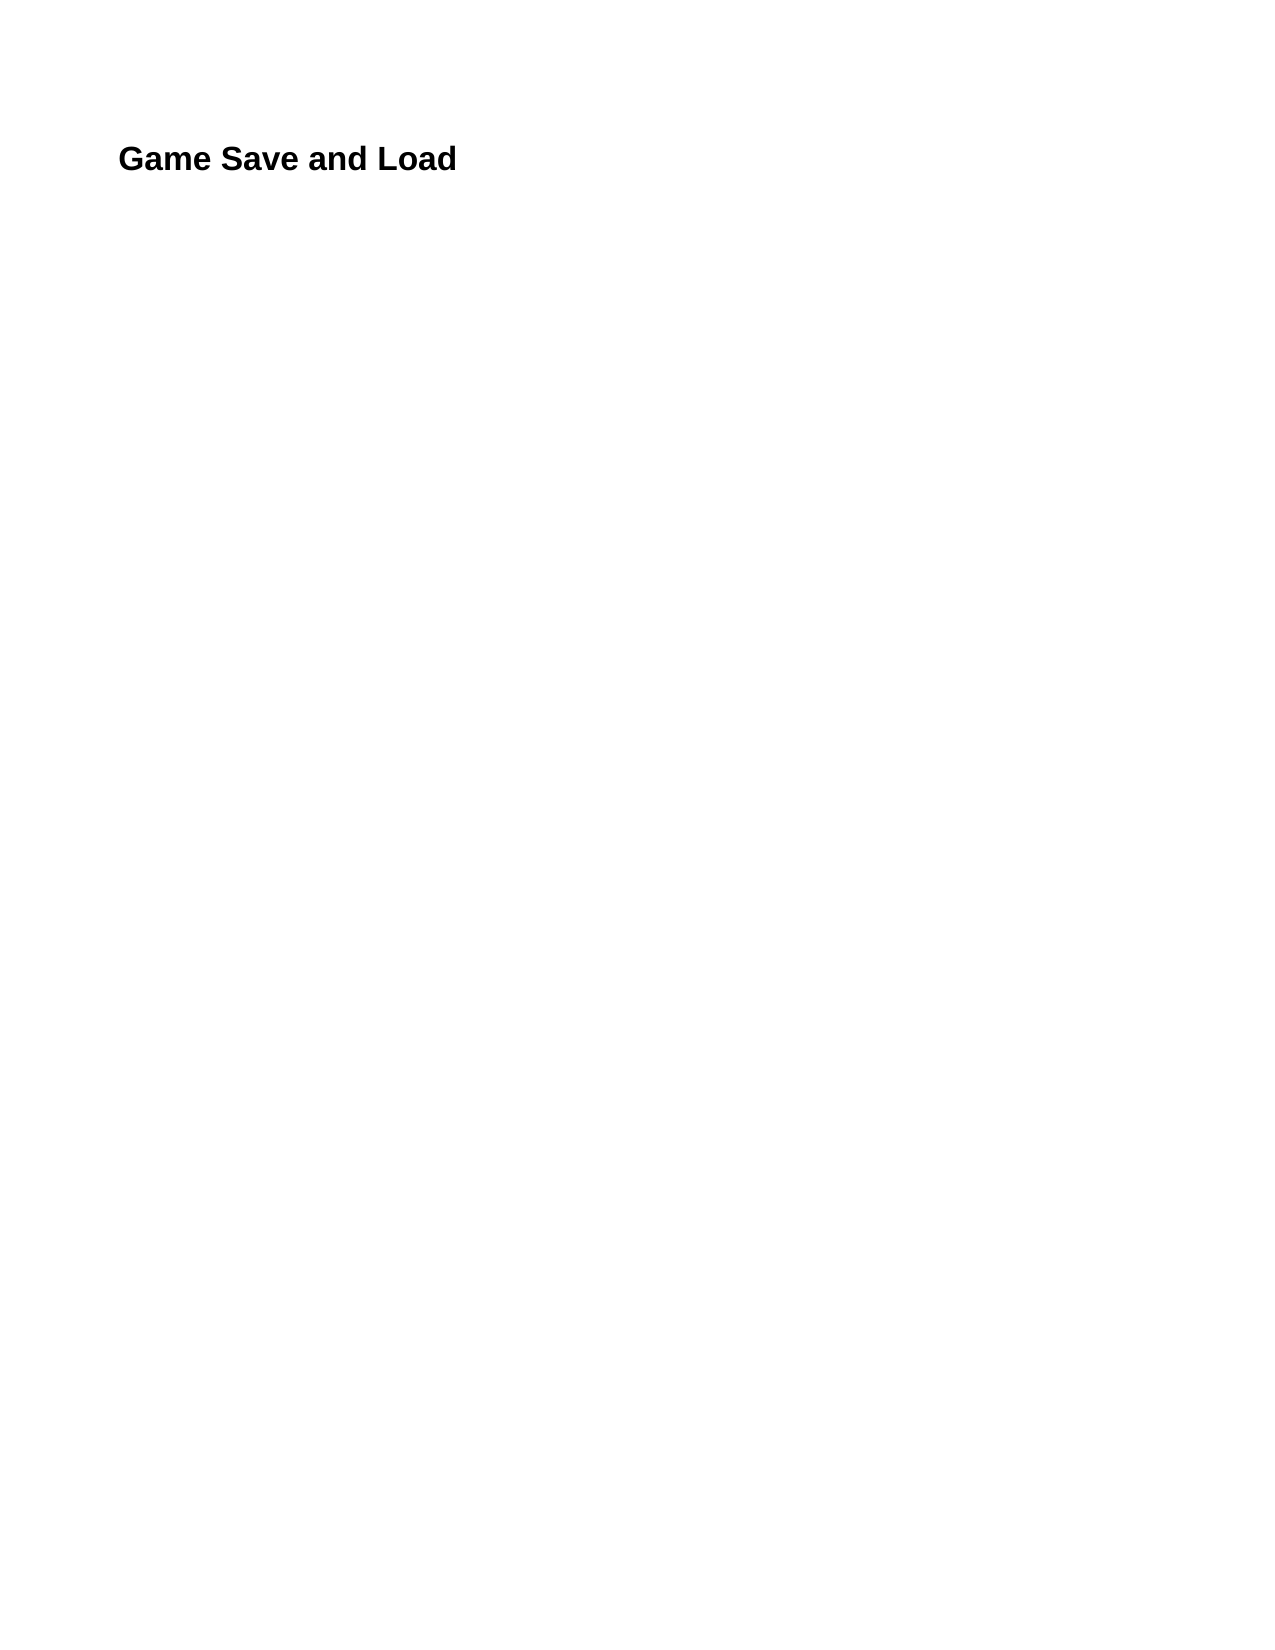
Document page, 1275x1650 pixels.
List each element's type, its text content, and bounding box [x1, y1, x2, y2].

subtitle Game Save and Load [118, 139, 1157, 178]
